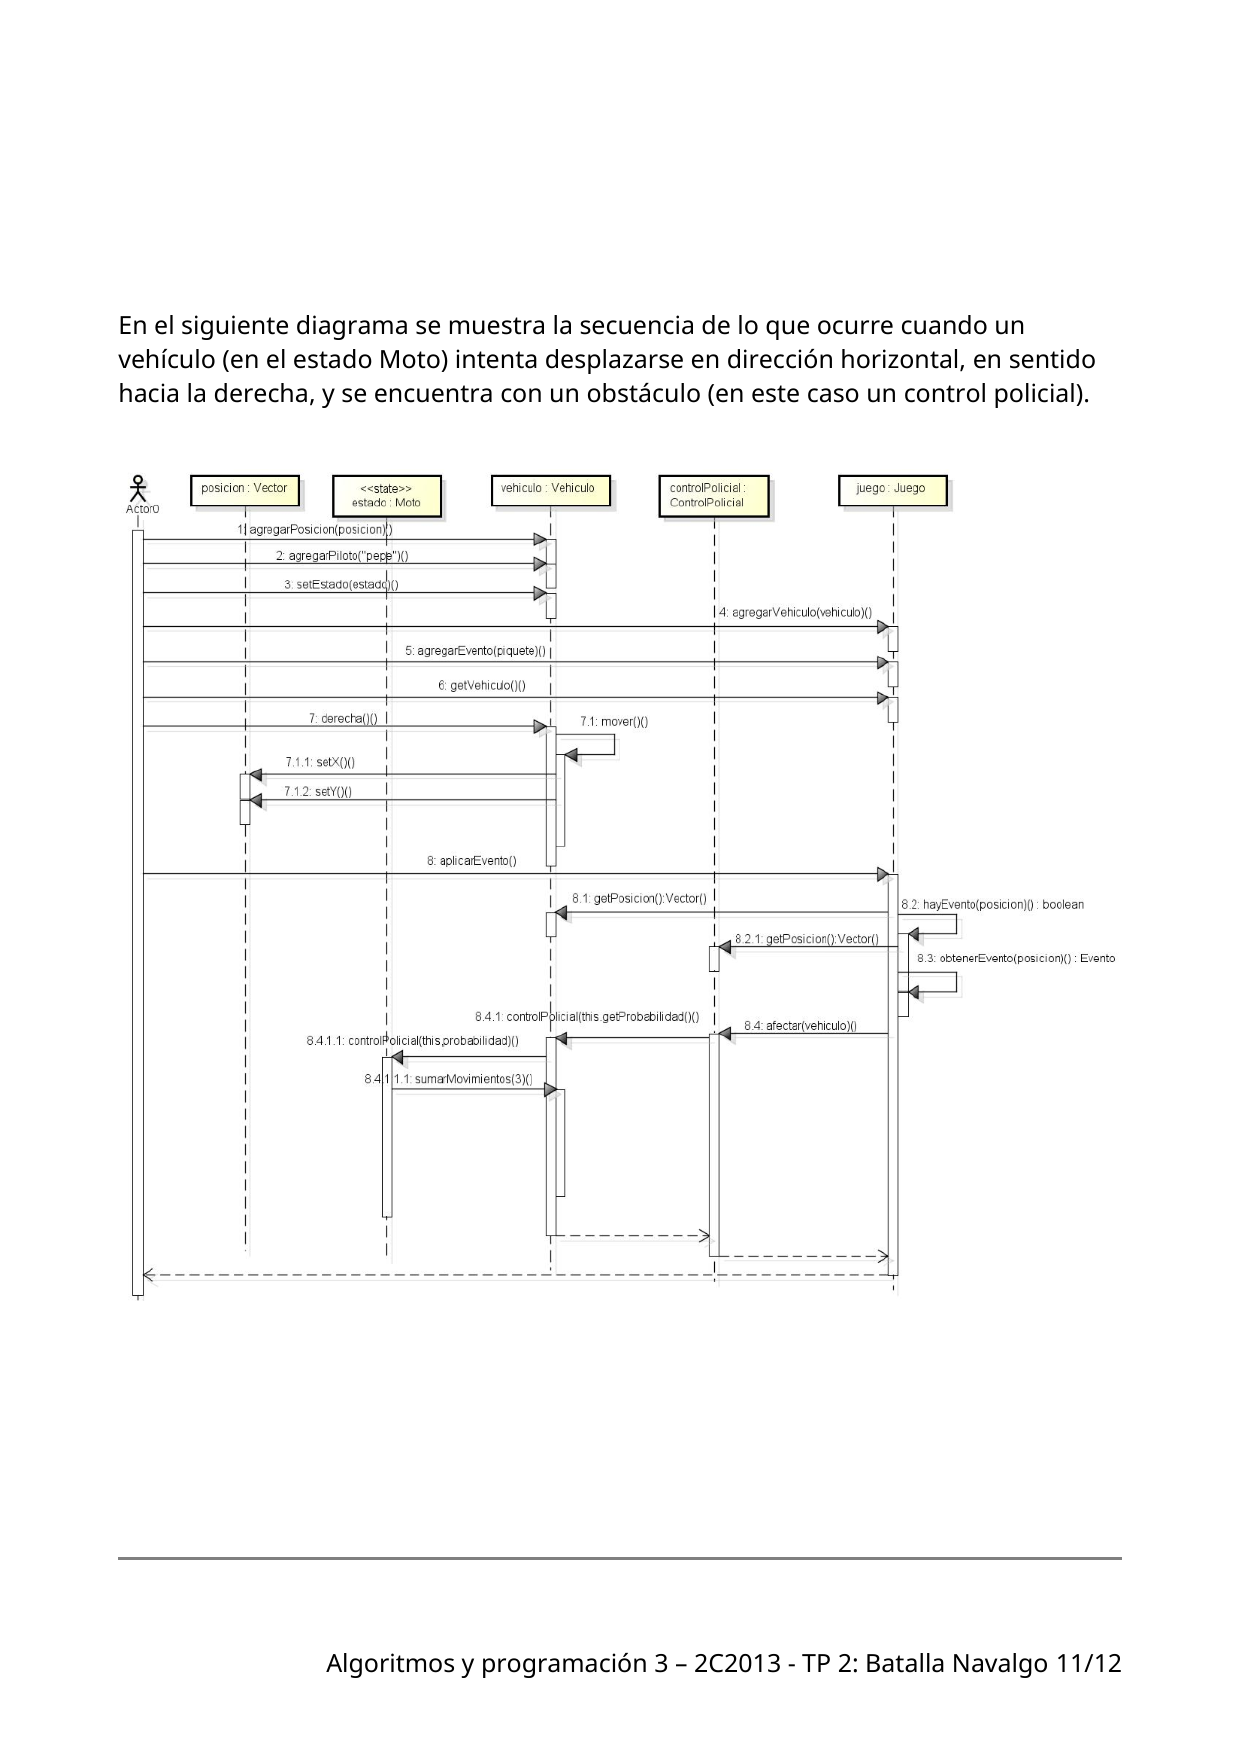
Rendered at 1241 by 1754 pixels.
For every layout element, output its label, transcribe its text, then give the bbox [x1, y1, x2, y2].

picture [121, 469, 1119, 1301]
text En el siguiente diagrama se muestra la secuencia de lo que ocurre cuando un vehículo (en el estado Moto) intenta desplazarse en dirección horizontal, en sentido hacia la derecha, y se encuentra con un obstáculo (en este caso un control policial). [118, 308, 1122, 410]
